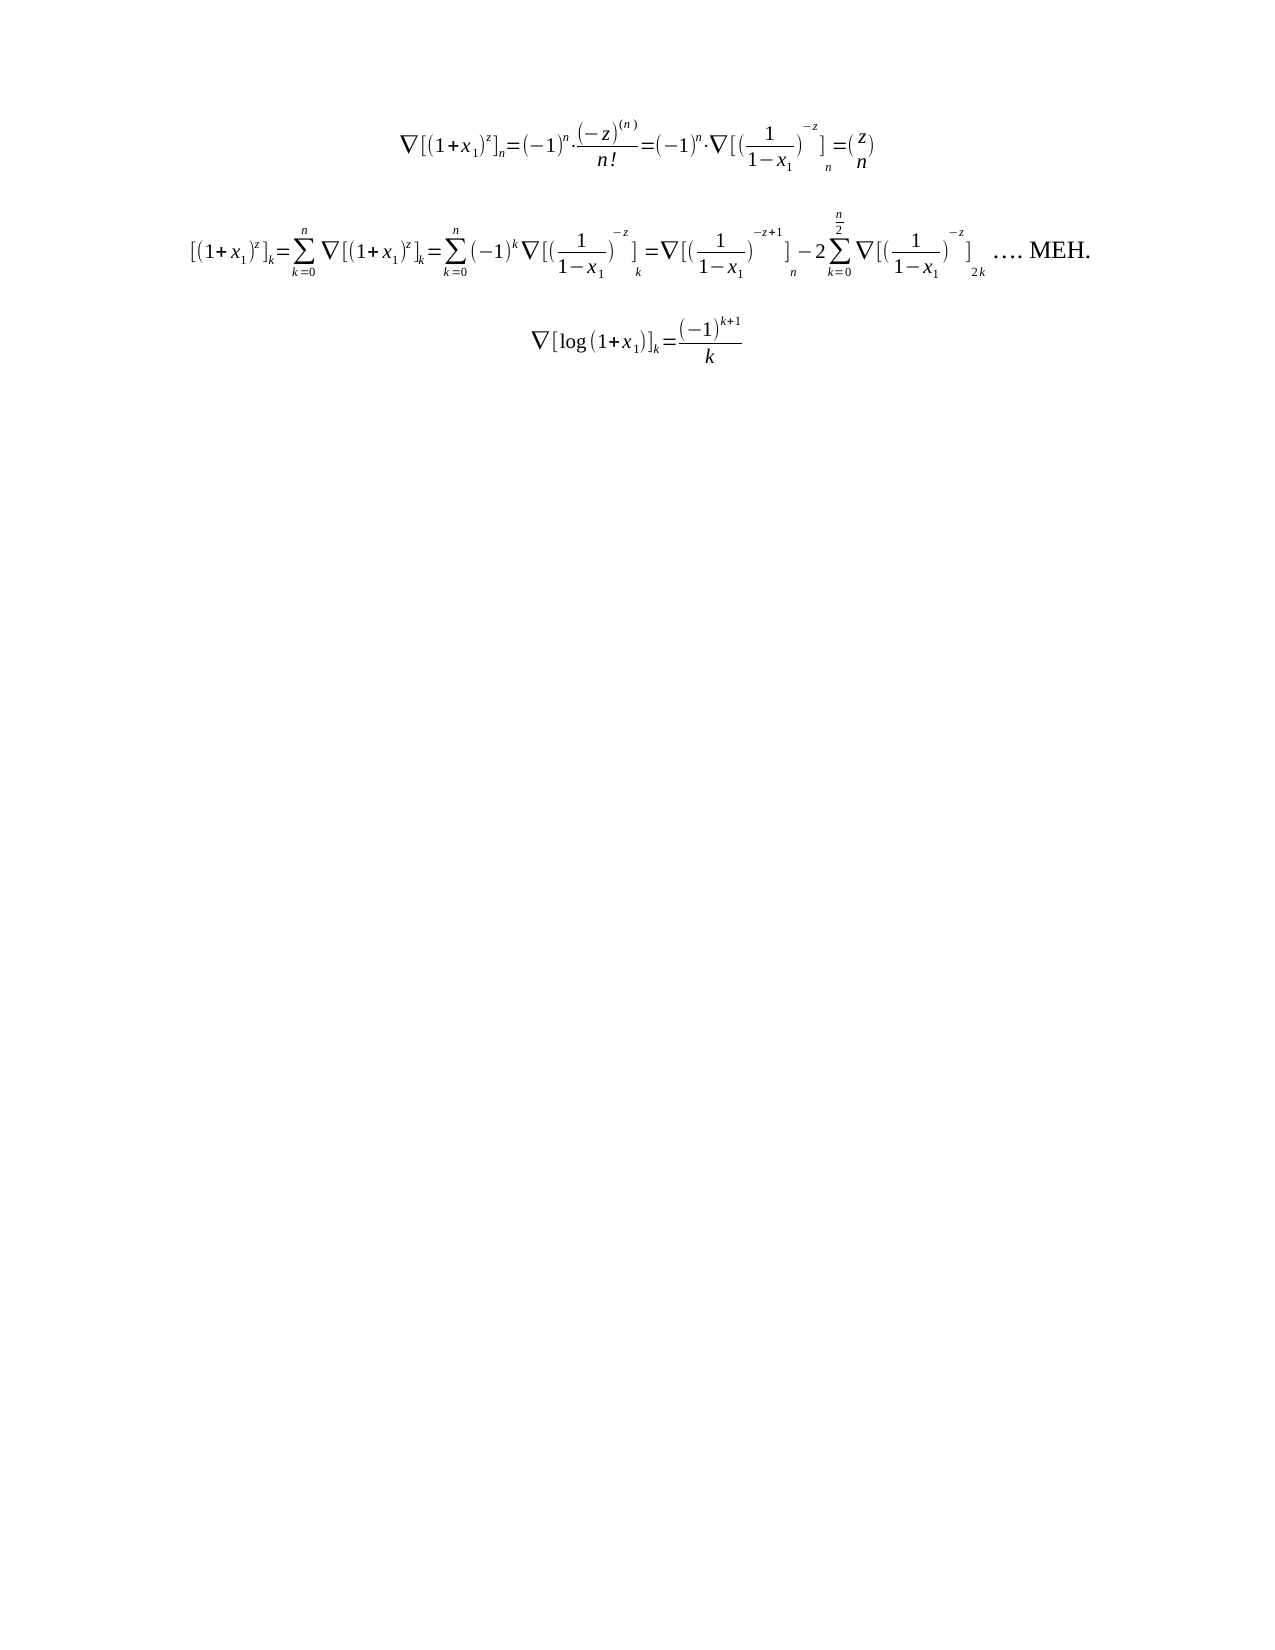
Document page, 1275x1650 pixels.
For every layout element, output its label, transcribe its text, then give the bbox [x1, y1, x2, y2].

text …. MEH. [118, 208, 1157, 281]
